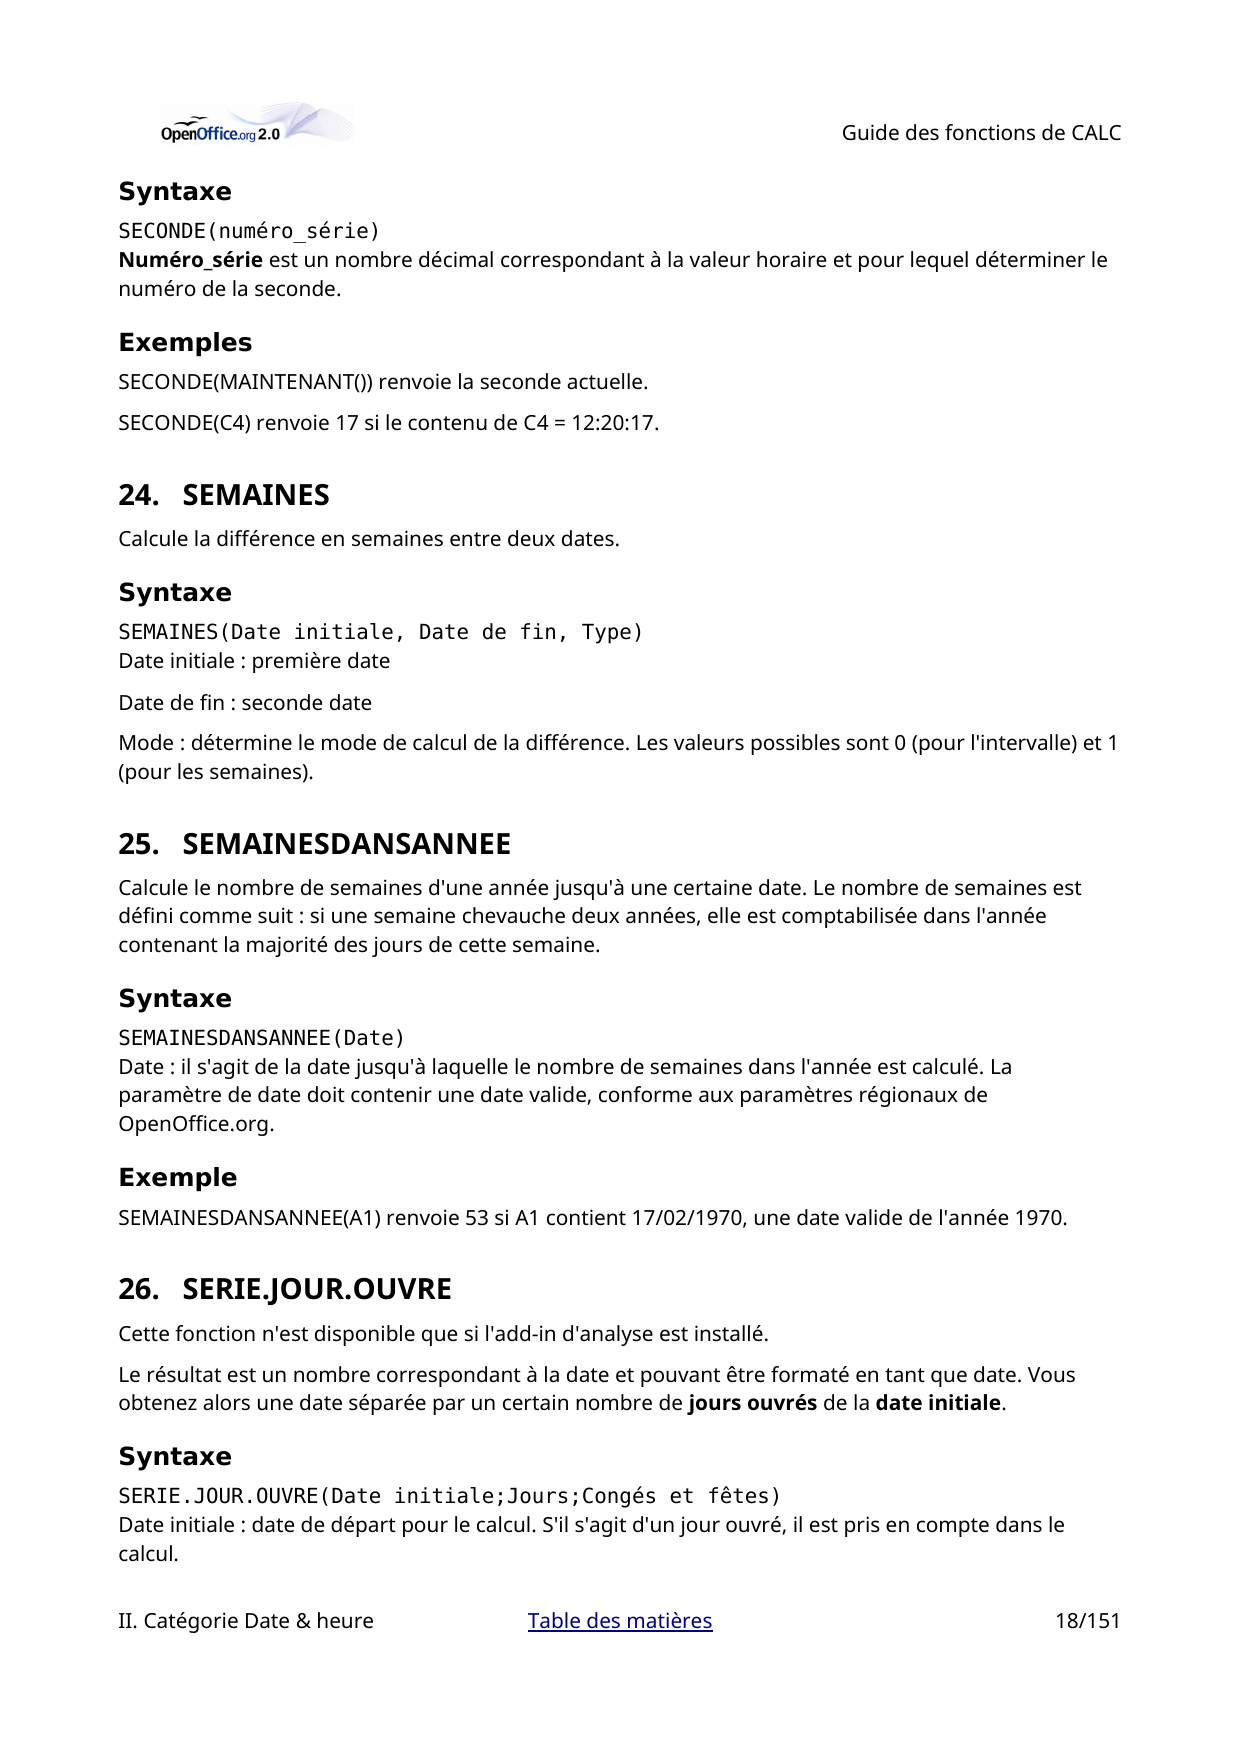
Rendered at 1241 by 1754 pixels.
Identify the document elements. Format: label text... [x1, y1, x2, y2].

text SECONDE(MAINTENANT()) renvoie la seconde actuelle. [118, 367, 1122, 396]
text SEMAINES(Date initiale, Date de fin, Type) [118, 620, 1122, 644]
text SEMAINESDANSANNEE(A1) renvoie 53 si A1 contient 17/02/1970, une date valide de l'année 1970. [118, 1203, 1122, 1231]
text Le résultat est un nombre correspondant à la date et pouvant être formaté en tant que date. Vous obtenez alors une date séparée par un certain nombre de jours ouvrés de la date initiale. [118, 1360, 1122, 1417]
subtitle SEMAINES [118, 474, 1122, 514]
subtitle Exemples [118, 328, 1122, 357]
text Calcule la différence en semaines entre deux dates. [118, 524, 1122, 553]
text Mode : détermine le mode de calcul de la différence. Les valeurs possibles sont 0 (pour l'intervalle) et 1 (pour les semaines). [118, 728, 1122, 785]
subtitle Exemple [118, 1163, 1122, 1192]
subtitle Syntaxe [118, 578, 1122, 608]
subtitle SERIE.JOUR.OUVRE [118, 1269, 1122, 1308]
text Date de fin : seconde date [118, 688, 1122, 716]
subtitle Syntaxe [118, 984, 1122, 1013]
subtitle Syntaxe [118, 177, 1122, 206]
text Numéro_série est un nombre décimal correspondant à la valeur horaire et pour lequel déterminer le numéro de la seconde. [118, 245, 1122, 302]
text Date initiale : première date [118, 647, 1122, 675]
text Calcule le nombre de semaines d'une année jusqu'à une certaine date. Le nombre de semaines est défini comme suit : si une semaine chevauche deux années, elle est comptabilisée dans l'année contenant la majorité des jours de cette semaine. [118, 873, 1122, 958]
text Date : il s'agit de la date jusqu'à laquelle le nombre de semaines dans l'année est calculé. La paramètre de date doit contenir une date valide, conforme aux paramètres régionaux de OpenOffice.org. [118, 1052, 1122, 1137]
text Date initiale : date de départ pour le calcul. S'il s'agit d'un jour ouvré, il est pris en compte dans le calcul. [118, 1510, 1122, 1567]
subtitle SEMAINESDANSANNEE [118, 823, 1122, 863]
text SEMAINESDANSANNEE(Date) [118, 1026, 1122, 1050]
text SECONDE(numéro_série) [118, 219, 1122, 243]
text SERIE.JOUR.OUVRE(Date initiale;Jours;Congés et fêtes) [118, 1484, 1122, 1508]
text Cette fonction n'est disponible que si l'add-in d'analyse est installé. [118, 1319, 1122, 1347]
text SECONDE(C4) renvoie 17 si le contenu de C4 = 12:20:17. [118, 408, 1122, 437]
subtitle Syntaxe [118, 1442, 1122, 1471]
